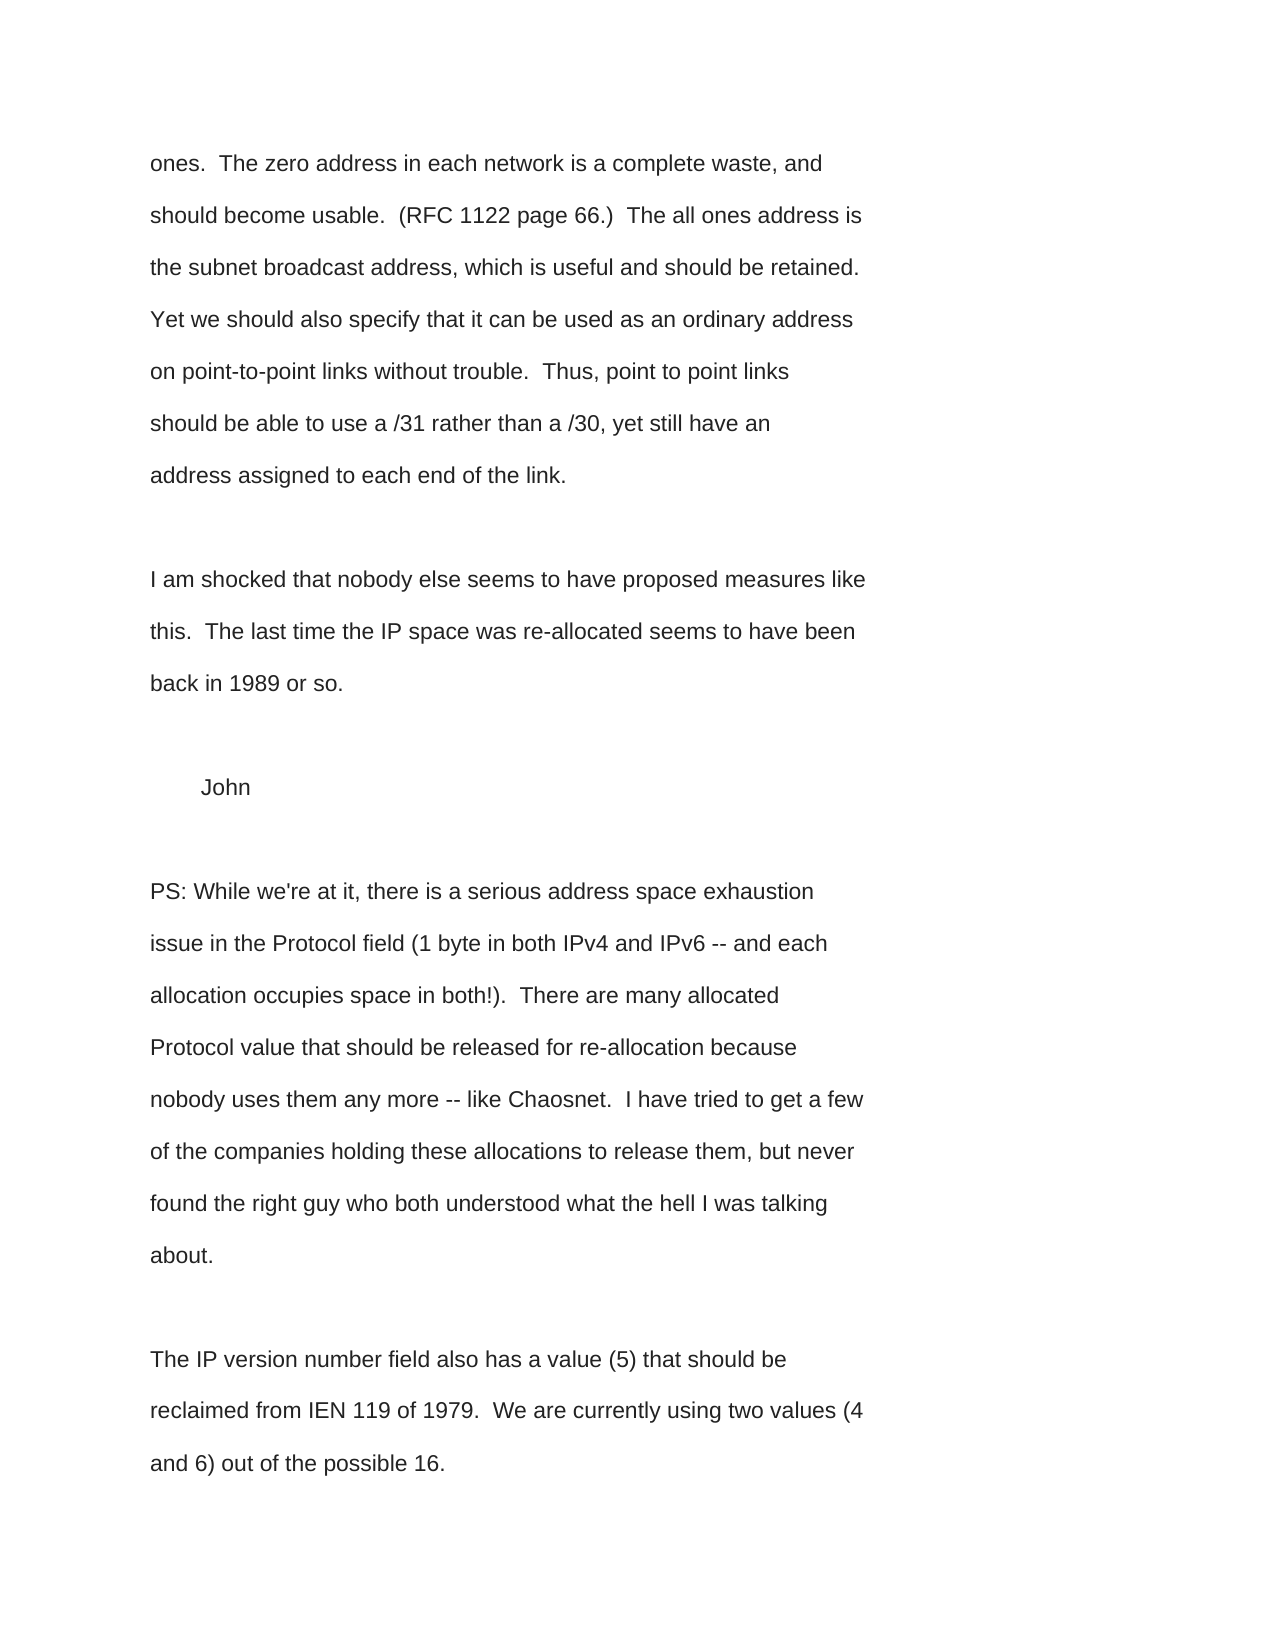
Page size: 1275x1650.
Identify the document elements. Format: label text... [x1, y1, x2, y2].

text Protocol value that should be released for re-allocation because [150, 1034, 1125, 1060]
text on point-to-point links without trouble. Thus, point to point links [150, 358, 1125, 384]
text the subnet broadcast address, which is useful and should be retained. [150, 254, 1125, 280]
text this. The last time the IP space was re-allocated seems to have been [150, 618, 1125, 644]
text John [150, 774, 1125, 800]
text of the companies holding these allocations to release them, but never [150, 1138, 1125, 1164]
text about. [150, 1242, 1125, 1268]
text nobody uses them any more -- like Chaosnet. I have tried to get a few [150, 1086, 1125, 1112]
text reclaimed from IEN 119 of 1979. We are currently using two values (4 [150, 1397, 1125, 1424]
text The IP version number field also has a value (5) that should be [150, 1346, 1125, 1372]
text should become usable. (RFC 1122 page 66.) The all ones address is [150, 202, 1125, 228]
text address assigned to each end of the link. [150, 462, 1125, 488]
text and 6) out of the possible 16. [150, 1449, 1125, 1476]
text allocation occupies space in both!). There are many allocated [150, 982, 1125, 1008]
text I am shocked that nobody else seems to have proposed measures like [150, 566, 1125, 592]
text back in 1989 or so. [150, 670, 1125, 696]
text ones. The zero address in each network is a complete waste, and [150, 150, 1125, 176]
text Yet we should also specify that it can be used as an ordinary address [150, 306, 1125, 332]
text issue in the Protocol field (1 byte in both IPv4 and IPv6 -- and each [150, 930, 1125, 956]
text should be able to use a /31 rather than a /30, yet still have an [150, 410, 1125, 436]
text found the right guy who both understood what the hell I was talking [150, 1189, 1125, 1216]
text PS: While we're at it, there is a serious address space exhaustion [150, 878, 1125, 904]
